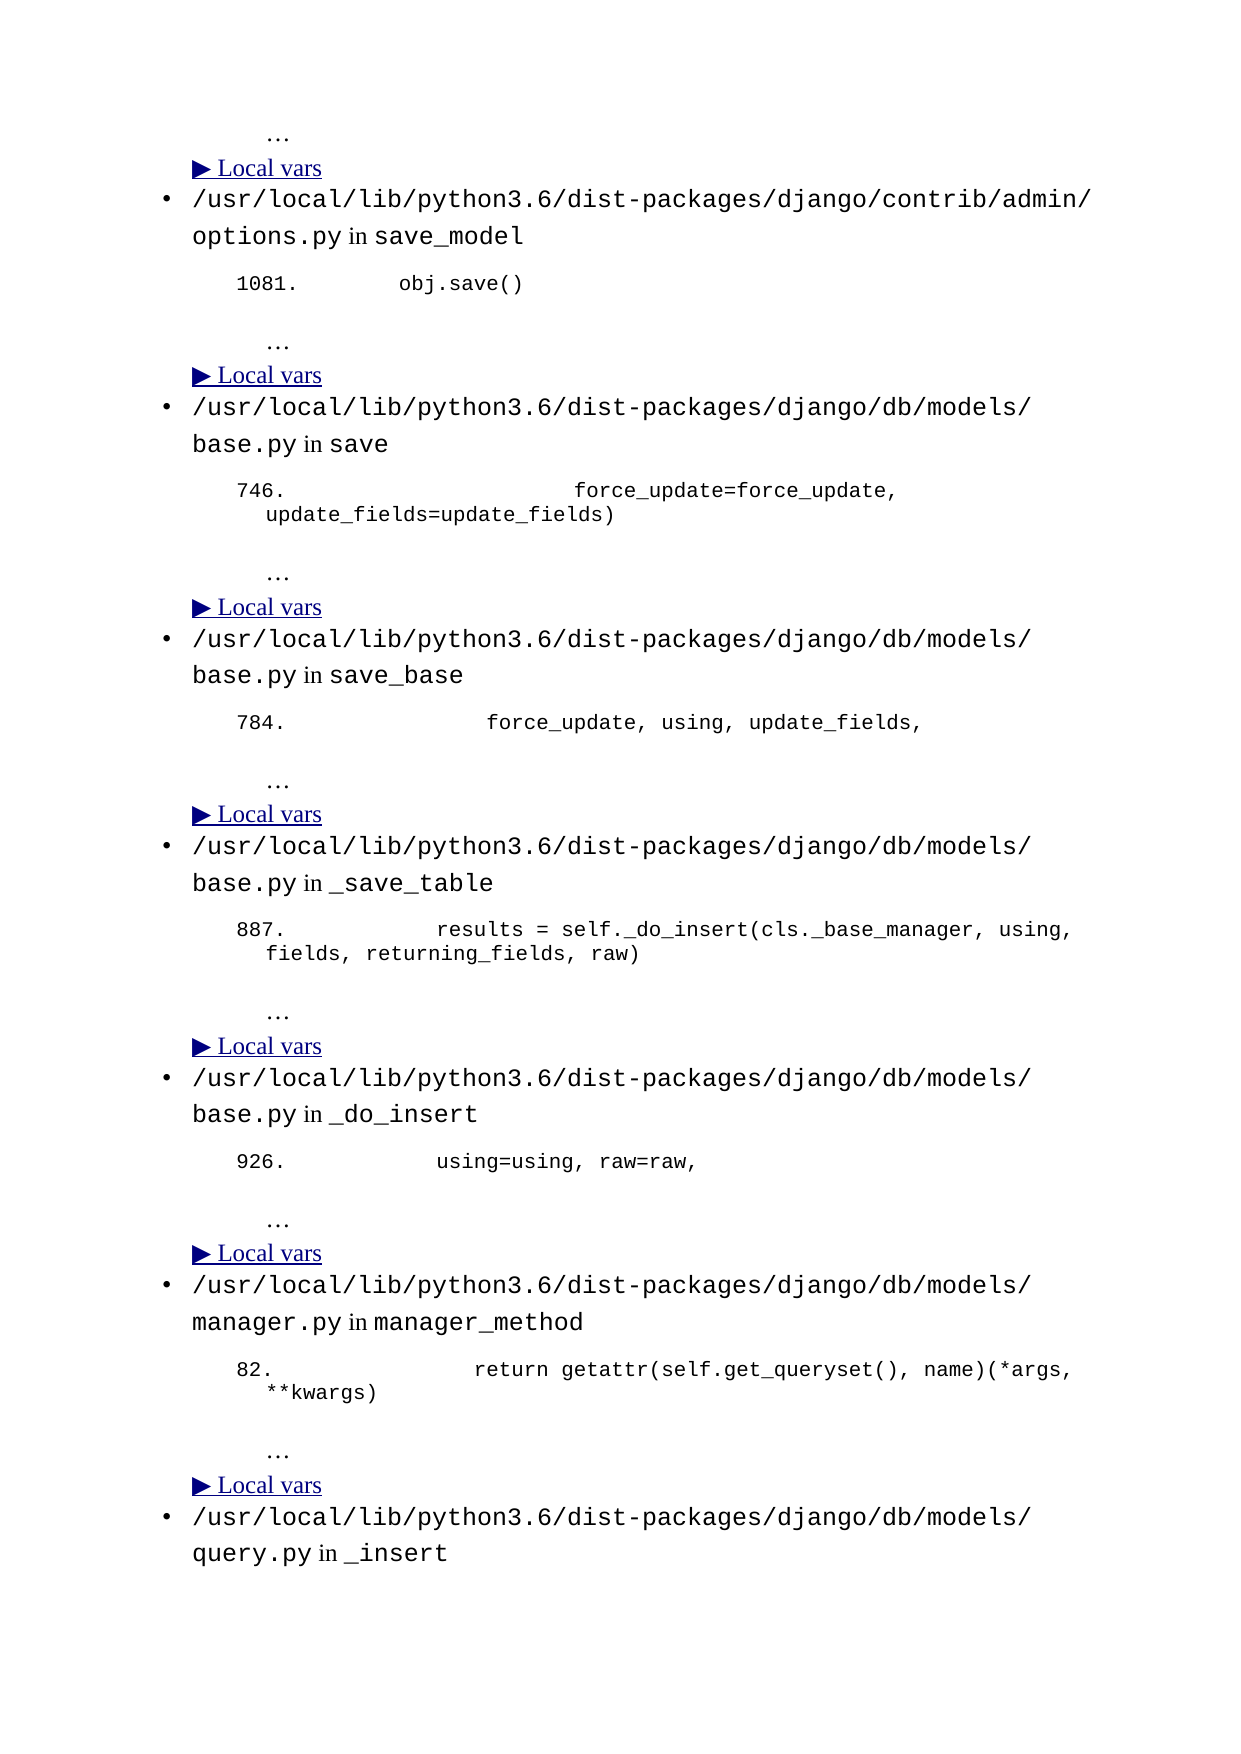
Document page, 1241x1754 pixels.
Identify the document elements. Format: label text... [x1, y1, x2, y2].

list /usr/local/lib/python3.6/dist-packages/django/db/models/base.py in save_base [162, 626, 1122, 691]
list ▶ Local vars [162, 153, 1122, 181]
list /usr/local/lib/python3.6/dist-packages/django/db/models/base.py in save [162, 395, 1122, 460]
list ▶ Local vars [162, 1238, 1122, 1267]
list /usr/local/lib/python3.6/dist-packages/django/db/models/manager.py in manager_method [162, 1273, 1122, 1338]
list … [236, 1204, 1122, 1233]
list ▶ Local vars [162, 1470, 1122, 1498]
list ▶ Local vars [162, 799, 1122, 828]
list /usr/local/lib/python3.6/dist-packages/django/db/models/query.py in _insert [162, 1504, 1122, 1569]
list using=using, raw=raw, [236, 1151, 1122, 1174]
list … [236, 118, 1122, 147]
list … [236, 326, 1122, 354]
list ▶ Local vars [162, 360, 1122, 389]
list ▶ Local vars [162, 592, 1122, 620]
list /usr/local/lib/python3.6/dist-packages/django/contrib/admin/options.py in save_model [162, 187, 1122, 252]
list force_update, using, update_fields, [236, 712, 1122, 735]
list force_update=force_update, update_fields=update_fields) [236, 480, 1122, 528]
list /usr/local/lib/python3.6/dist-packages/django/db/models/base.py in _save_table [162, 834, 1122, 899]
list … [236, 1435, 1122, 1464]
list … [236, 765, 1122, 794]
list results = self._do_insert(cls._base_manager, using, fields, returning_fields, raw) [236, 919, 1122, 967]
list … [236, 557, 1122, 586]
list … [236, 996, 1122, 1025]
list return getattr(self.get_queryset(), name)(*args, **kwargs) [236, 1358, 1122, 1406]
list ▶ Local vars [162, 1031, 1122, 1059]
list /usr/local/lib/python3.6/dist-packages/django/db/models/base.py in _do_insert [162, 1065, 1122, 1130]
list obj.save() [236, 273, 1122, 296]
